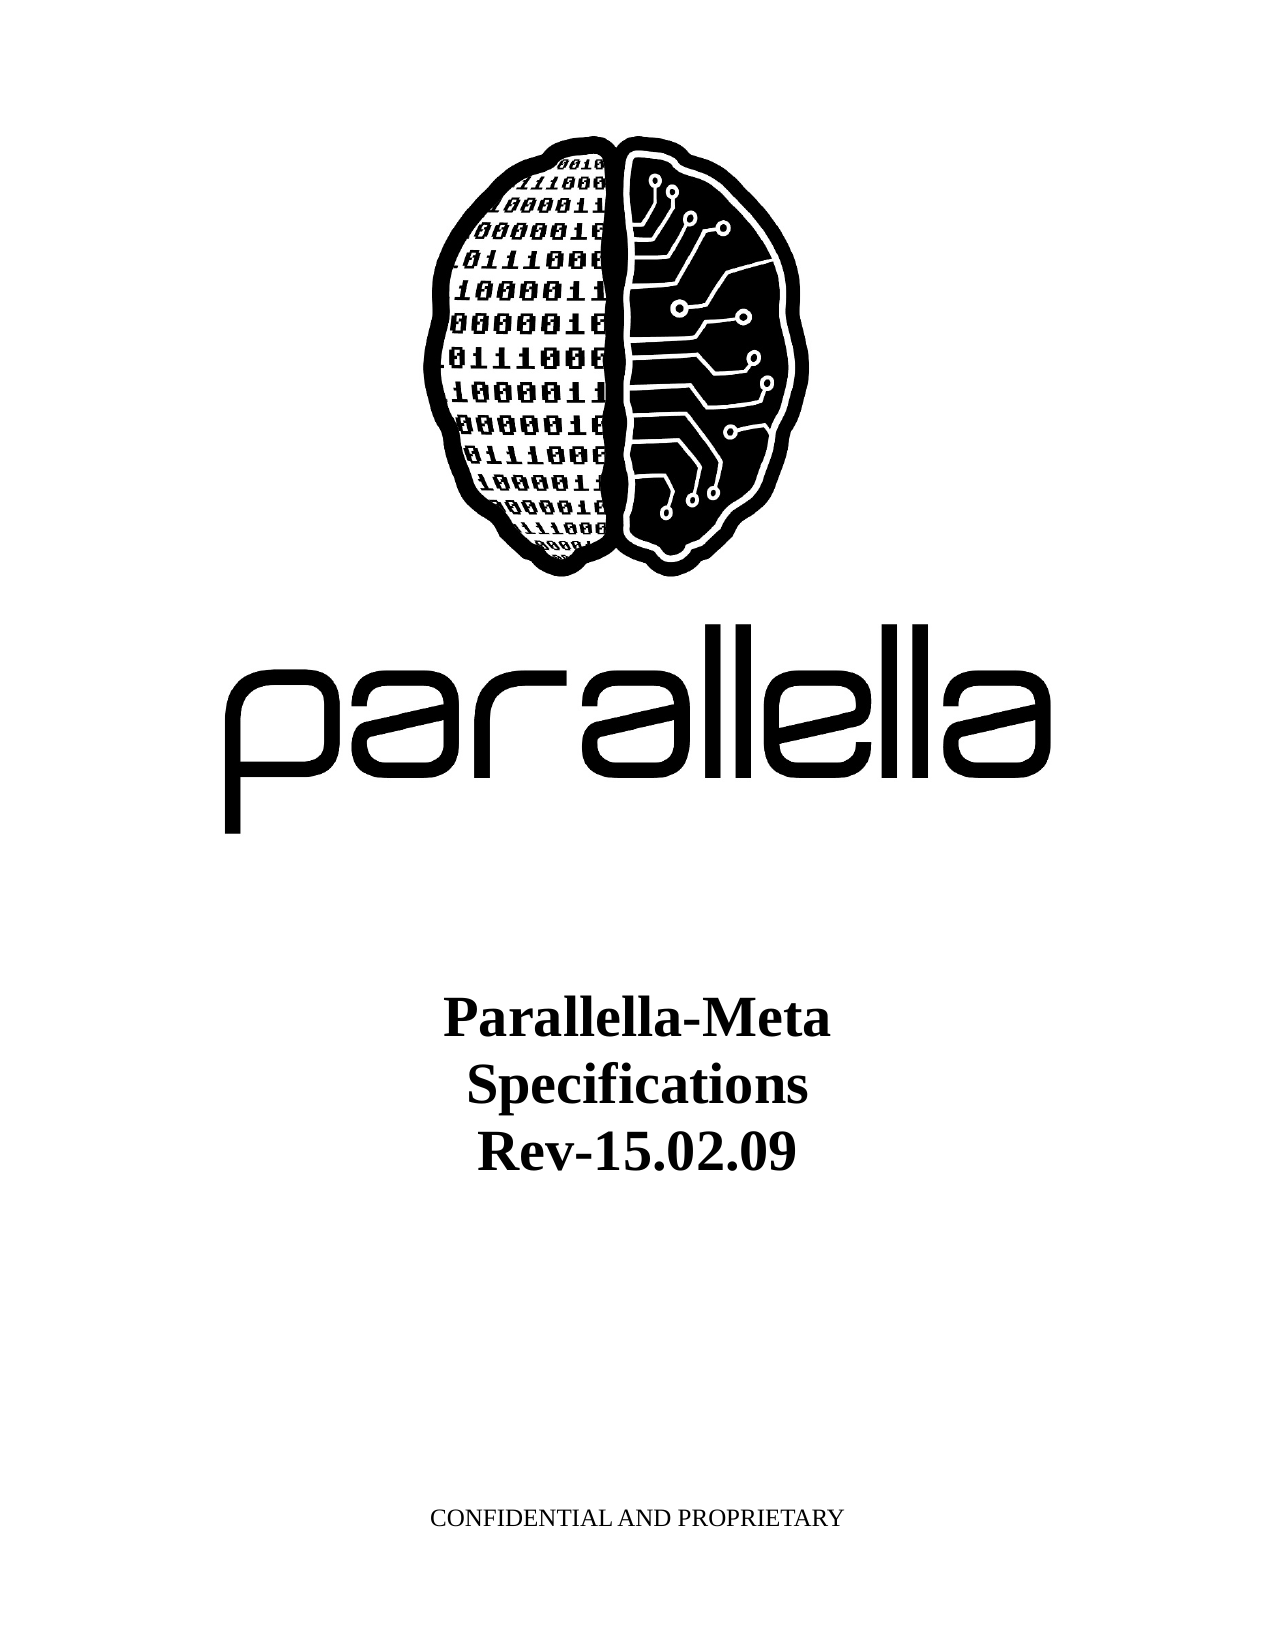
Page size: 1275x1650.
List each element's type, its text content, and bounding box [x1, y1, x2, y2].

text Rev-15.02.09 [118, 1116, 1157, 1183]
picture [173, 118, 1102, 848]
text Parallella-Meta [118, 982, 1157, 1049]
text Specifications [118, 1049, 1157, 1116]
